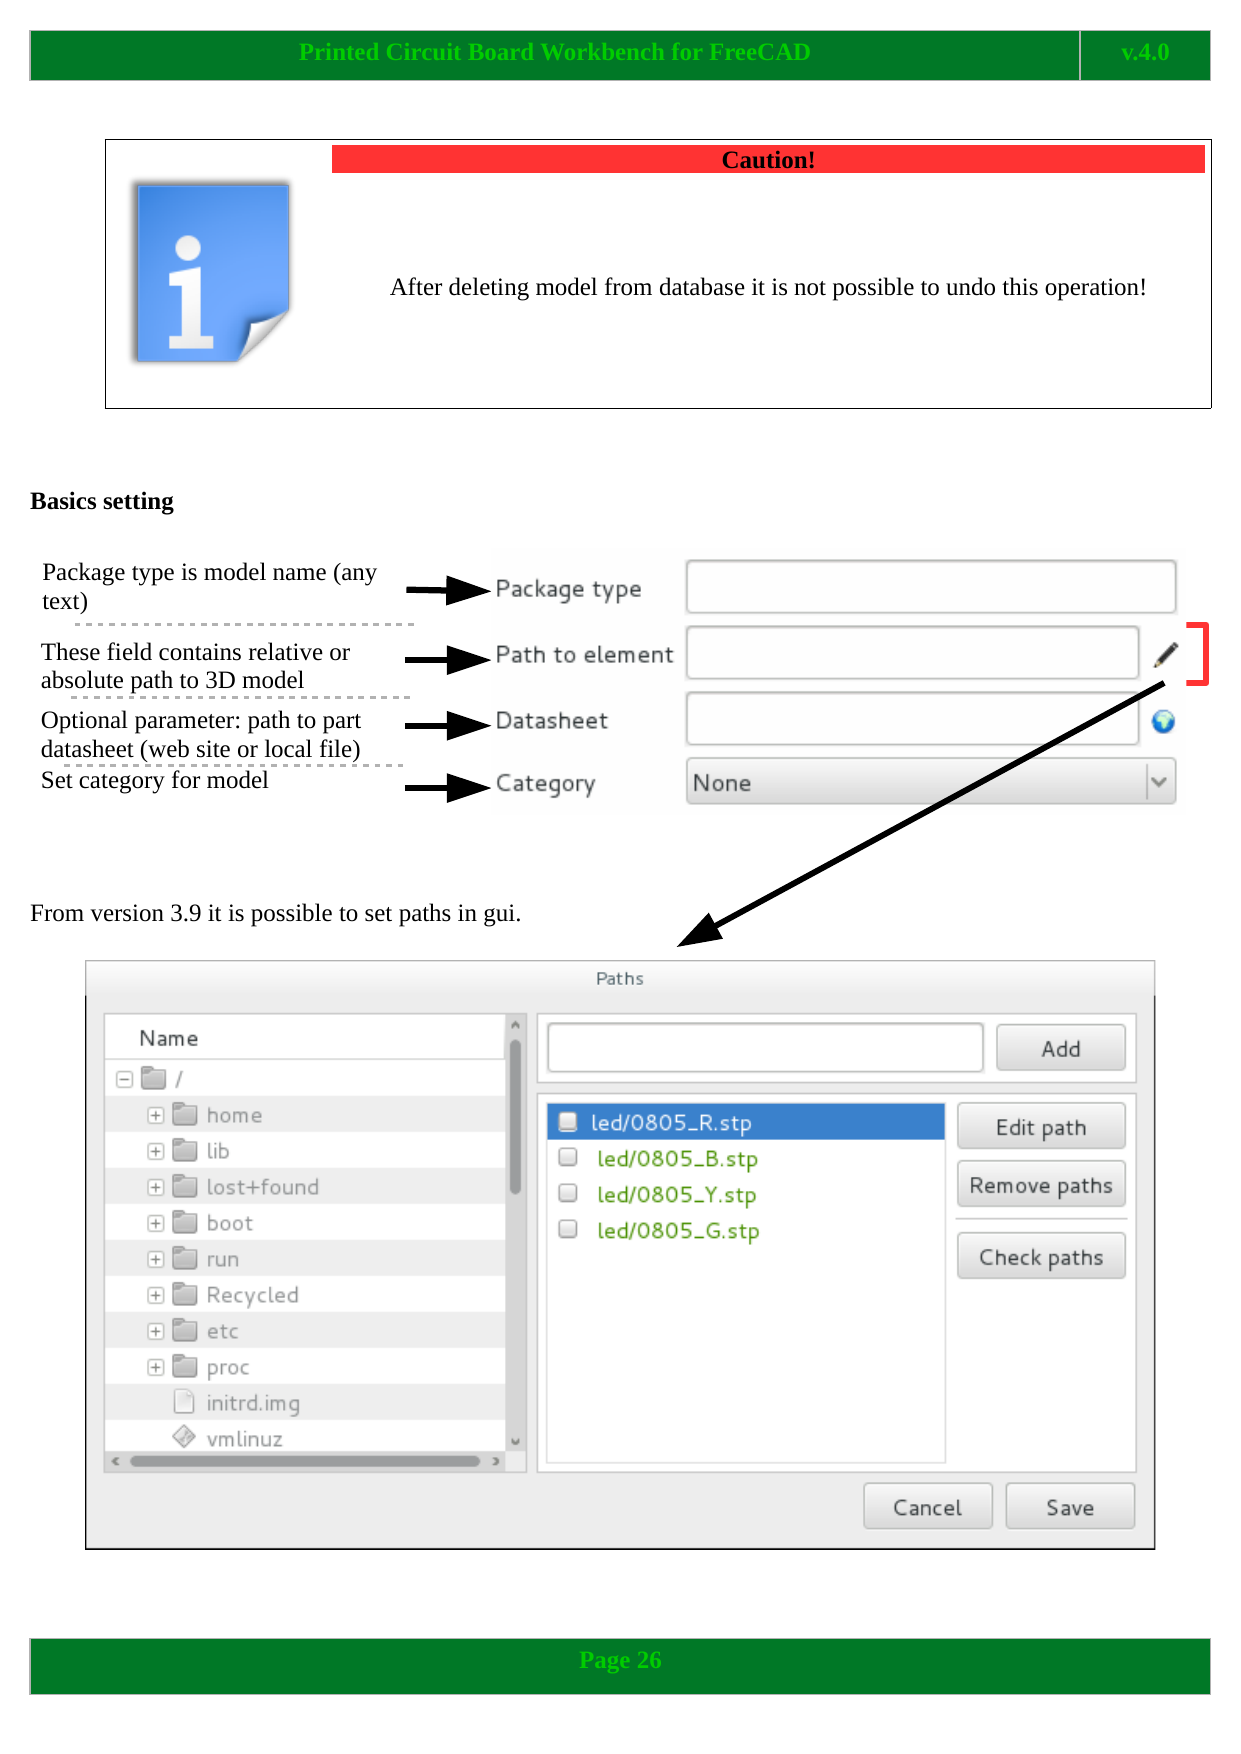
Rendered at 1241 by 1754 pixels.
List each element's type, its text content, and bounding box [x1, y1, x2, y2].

table_header [468, 727, 491, 787]
table_header [1187, 628, 1203, 680]
picture [113, 173, 314, 374]
text [722, 898, 1211, 927]
table_header [468, 789, 912, 849]
table_header Caution! [327, 140, 1211, 179]
table_cell After deleting model from database it is not possible to undo this operation! [327, 179, 1211, 408]
picture [85, 960, 1156, 1550]
text Basics setting [30, 486, 1211, 514]
table_header [106, 140, 327, 408]
text From version 3.9 it is possible to set paths in gui. [30, 898, 758, 927]
table_header [468, 592, 491, 659]
table_header [468, 535, 1211, 849]
table_header [468, 661, 491, 725]
table_header [30, 535, 467, 849]
picture [491, 548, 1187, 815]
